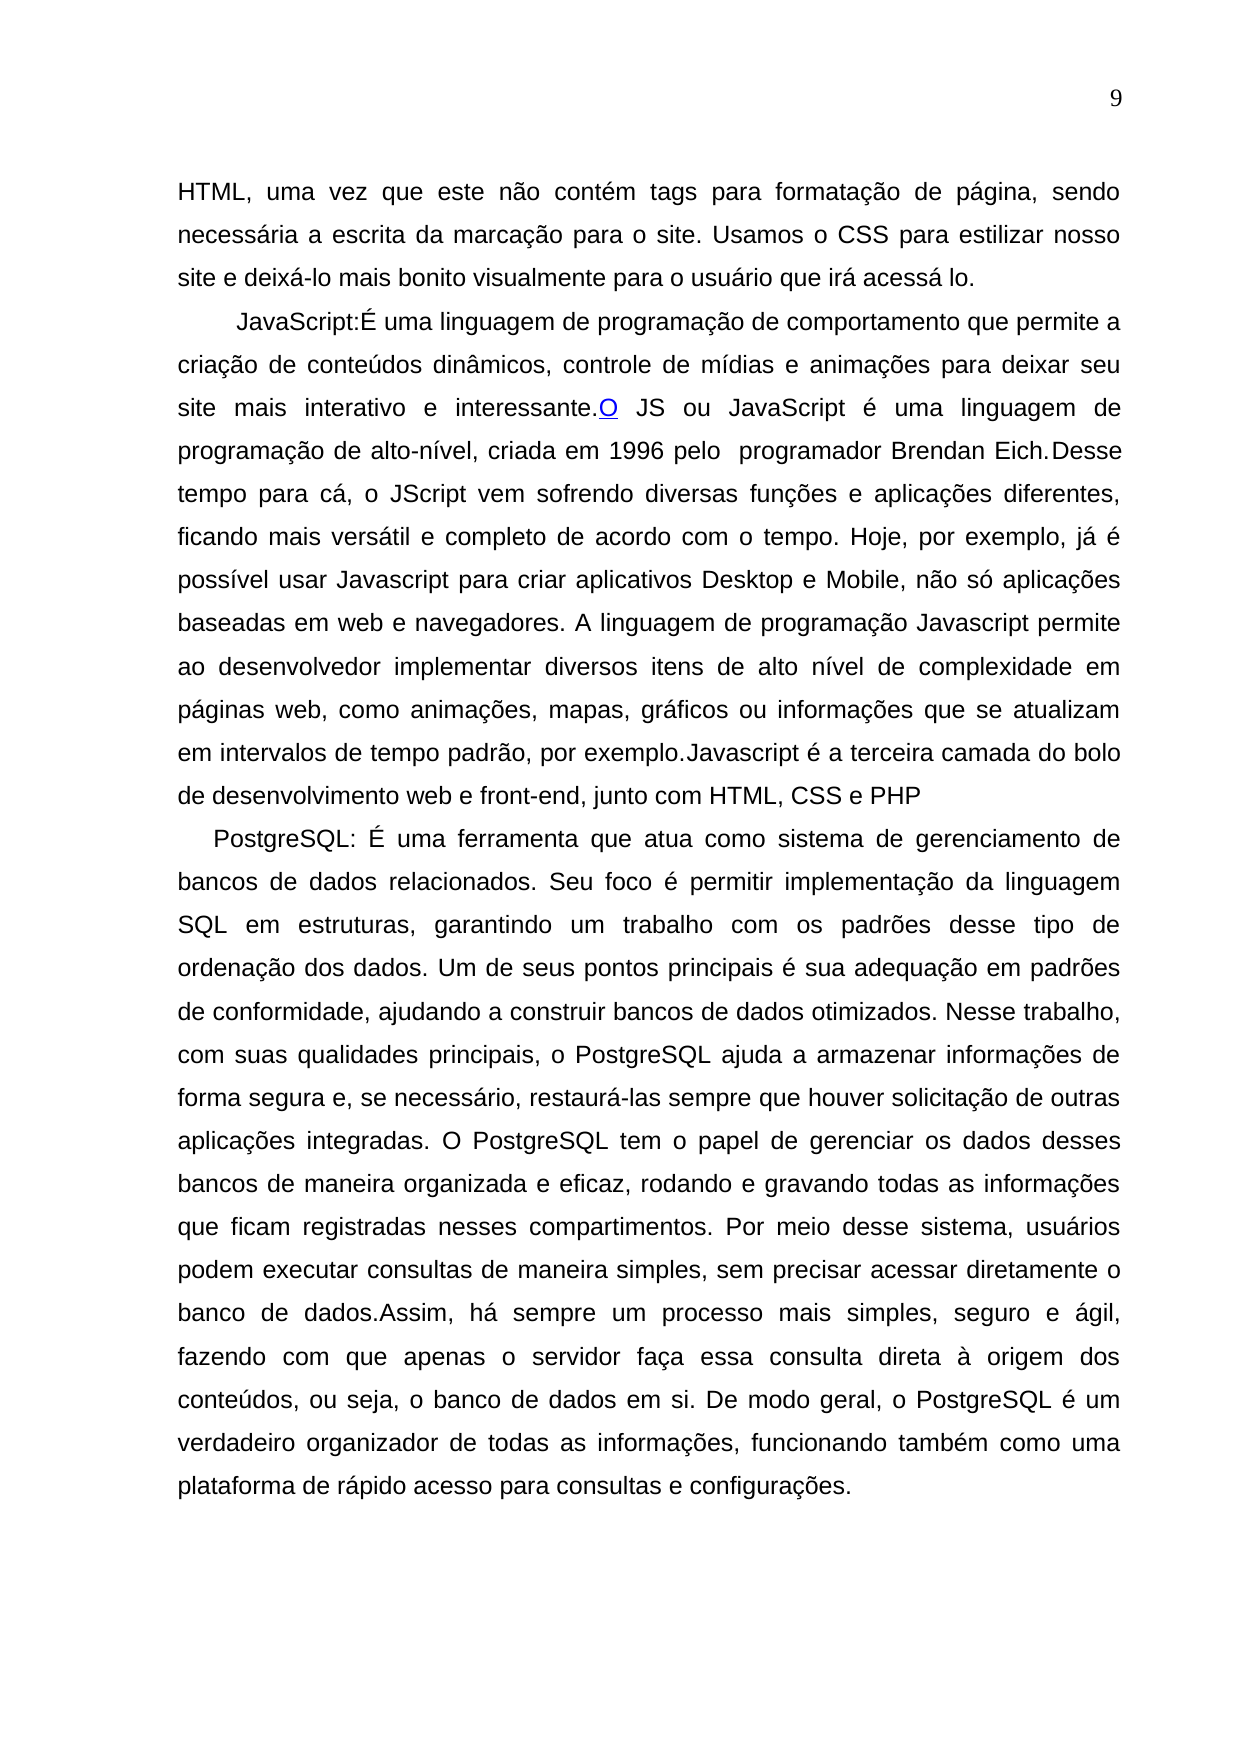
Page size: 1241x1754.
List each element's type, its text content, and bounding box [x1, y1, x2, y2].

text PostgreSQL: É uma ferramenta que atua como sistema de gerenciamento de bancos de dados relacionados. Seu foco é permitir implementação da linguagem SQL em estruturas, garantindo um trabalho com os padrões desse tipo de ordenação dos dados. Um de seus pontos principais é sua adequação em padrões de conformidade, ajudando a construir bancos de dados otimizados. Nesse trabalho, com suas qualidades principais, o PostgreSQL ajuda a armazenar informações de forma segura e, se necessário, restaurá-las sempre que houver solicitação de outras aplicações integradas. O PostgreSQL tem o papel de gerenciar os dados desses bancos de maneira organizada e eficaz, rodando e gravando todas as informações que ficam registradas nesses compartimentos. Por meio desse sistema, usuários podem executar consultas de maneira simples, sem precisar acessar diretamente o banco de dados.Assim, há sempre um processo mais simples, seguro e ágil, fazendo com que apenas o servidor faça essa consulta direta à origem dos conteúdos, ou seja, o banco de dados em si. De modo geral, o PostgreSQL é um verdadeiro organizador de todas as informações, funcionando também como uma plataforma de rápido acesso para consultas e configurações. [177, 824, 1122, 1500]
text JavaScript:É uma linguagem de programação de comportamento que permite a criação de conteúdos dinâmicos, controle de mídias e animações para deixar seu site mais interativo e interessante.O JS ou JavaScript é uma linguagem de programação de alto-nível, criada em 1996 pelo programador Brendan Eich.Desse tempo para cá, o JScript vem sofrendo diversas funções e aplicações diferentes, ficando mais versátil e completo de acordo com o tempo. Hoje, por exemplo, já é possível usar Javascript para criar aplicativos Desktop e Mobile, não só aplicações baseadas em web e navegadores. A linguagem de programação Javascript permite ao desenvolvedor implementar diversos itens de alto nível de complexidade em páginas web, como animações, mapas, gráficos ou informações que se atualizam em intervalos de tempo padrão, por exemplo.Javascript é a terceira camada do bolo de desenvolvimento web e front-end, junto com HTML, CSS e PHP [177, 307, 1122, 810]
text HTML, uma vez que este não contém tags para formatação de página, sendo necessária a escrita da marcação para o site. Usamos o CSS para estilizar nosso site e deixá-lo mais bonito visualmente para o usuário que irá acessá lo. [177, 177, 1122, 292]
